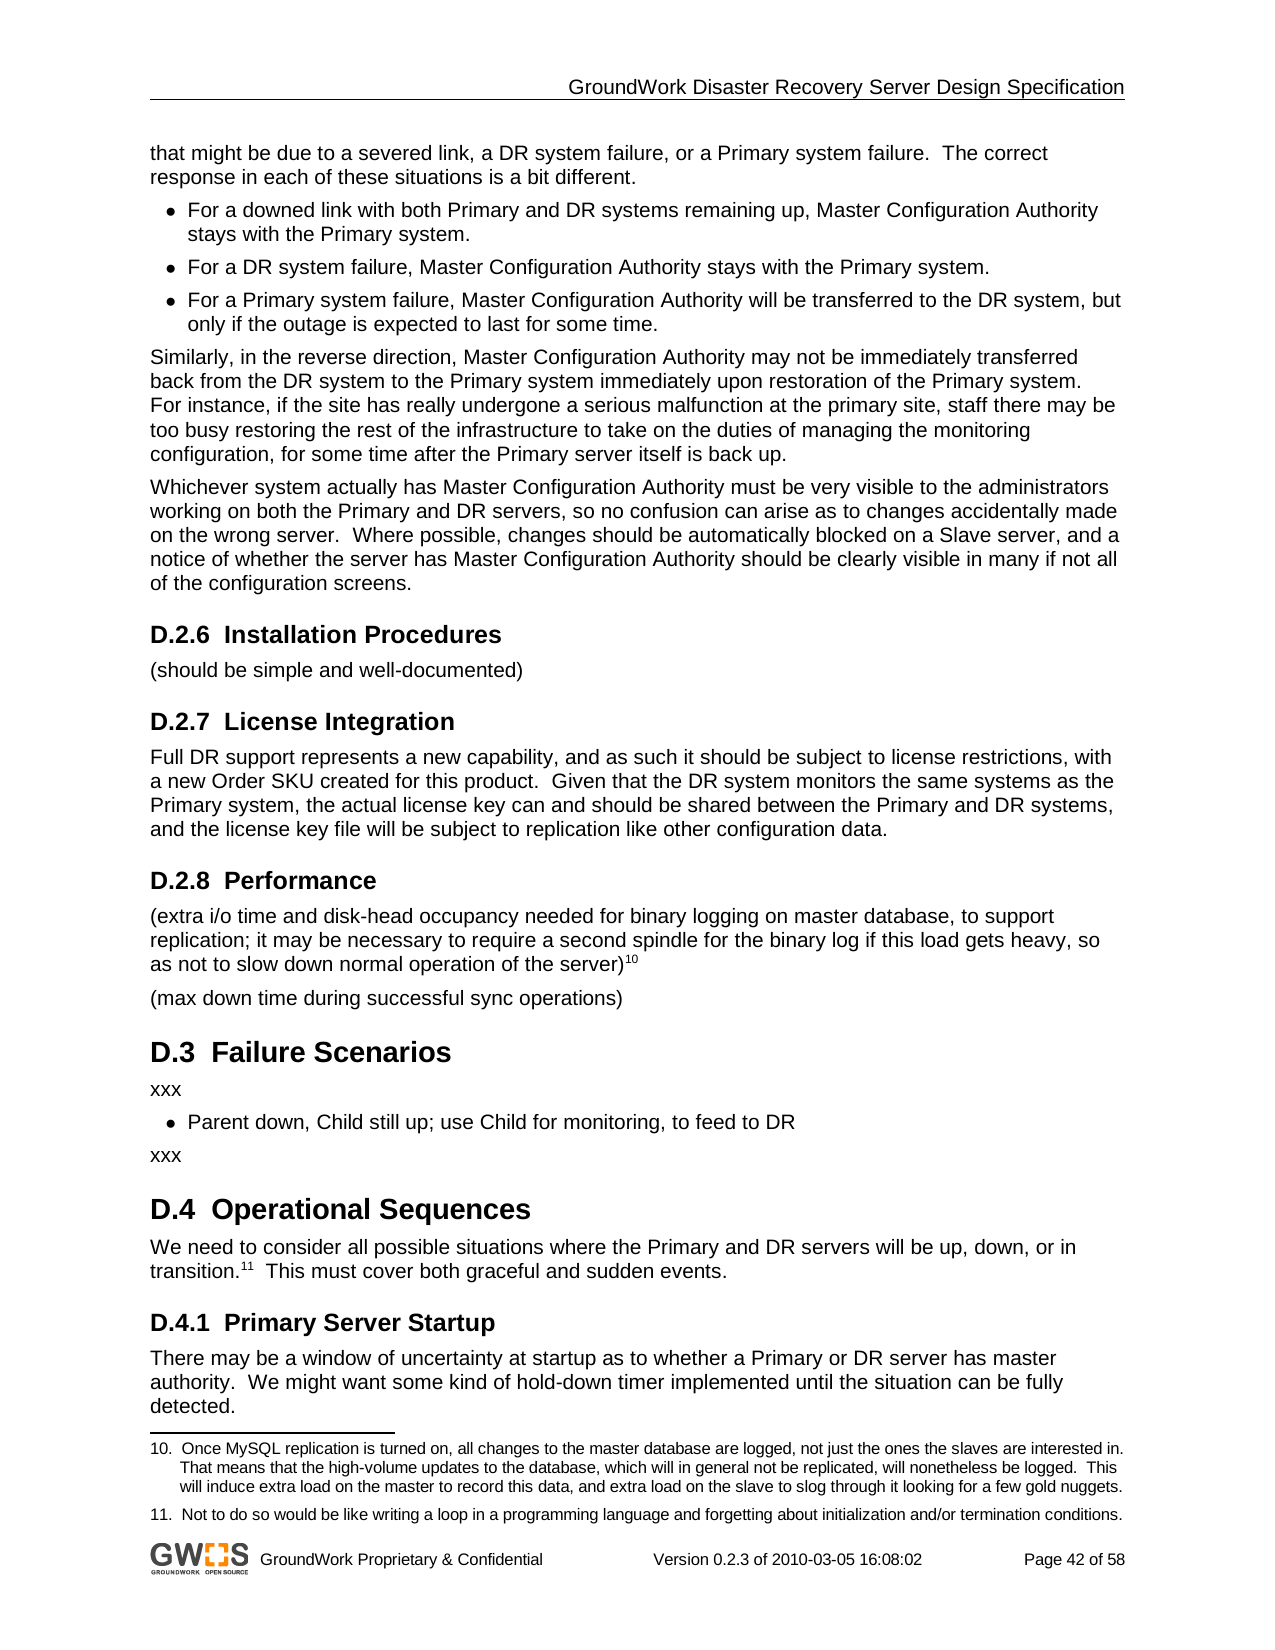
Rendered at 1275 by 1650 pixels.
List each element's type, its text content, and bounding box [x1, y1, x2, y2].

text xxx [150, 1077, 1125, 1101]
text (should be simple and well-documented) [150, 658, 1125, 682]
subtitle License Integration [150, 707, 1125, 736]
text Whichever system actually has Master Configuration Authority must be very visible to the administrators working on both the Primary and DR servers, so no confusion can arise as to changes accidentally made on the wrong server. Where possible, changes should be automatically blocked on a Slave server, and a notice of whether the server has Master Configuration Authority should be clearly visible in many if not all of the configuration screens. [150, 474, 1125, 595]
text (max down time during successful sync operations) [150, 985, 1125, 1009]
picture [150, 1543, 248, 1575]
text There may be a window of uncertainty at startup as to whether a Primary or DR server has master authority. We might want some kind of hold-down timer implemented until the situation can be fully detected. [150, 1346, 1125, 1418]
list For a DR system failure, Master Configuration Authority stays with the Primary system. [165, 255, 1125, 279]
text that might be due to a severed link, a DR system failure, or a Primary system failure. The correct response in each of these situations is a bit different. [150, 141, 1125, 189]
text xxx [150, 1143, 1125, 1167]
subtitle Performance [150, 866, 1125, 895]
text Once MySQL replication is turned on, all changes to the master database are logged, not just the ones the slaves are interested in. That means that the high-volume updates to the database, which will in general not be replicated, will nonetheless be logged. This will induce extra load on the master to record this data, and extra load on the slave to slog through it looking for a few gold nuggets. [150, 1439, 1125, 1496]
list Parent down, Child still up; use Child for monitoring, to feed to DR [165, 1110, 1125, 1134]
text Similarly, in the reverse direction, Master Configuration Authority may not be immediately transferred back from the DR system to the Primary system immediately upon restoration of the Primary system. For instance, if the site has really undergone a serious malfunction at the primary site, staff there may be too busy restoring the rest of the infrastructure to take on the duties of managing the monitoring configuration, for some time after the Primary server itself is back up. [150, 345, 1125, 466]
text Full DR support represents a new capability, and as such it should be subject to license restrictions, with a new Order SKU created for this product. Given that the DR system monitors the same systems as the Primary system, the actual license key can and should be shared between the Primary and DR systems, and the license key file will be subject to replication like other configuration data. [150, 745, 1125, 841]
text (extra i/o time and disk-head occupancy needed for binary logging on master database, to support replication; it may be necessary to require a second spindle for the binary log if this load gets heavy, so as not to slow down normal operation of the server) [150, 904, 1125, 976]
subtitle Operational Sequences [150, 1192, 1125, 1226]
text We need to consider all possible situations where the Primary and DR servers will be up, down, or in transition. This must cover both graceful and sudden events. [150, 1234, 1125, 1283]
subtitle Failure Scenarios [150, 1034, 1125, 1068]
subtitle Installation Procedures [150, 620, 1125, 649]
list For a downed link with both Primary and DR systems remaining up, Master Configuration Authority stays with the Primary system. [165, 198, 1125, 246]
list For a Primary system failure, Master Configuration Authority will be transferred to the DR system, but only if the outage is expected to last for some time. [165, 288, 1125, 336]
subtitle Primary Server Startup [150, 1308, 1125, 1337]
text Not to do so would be like writing a loop in a programming language and forgetting about initialization and/or termination conditions. [150, 1505, 1125, 1524]
